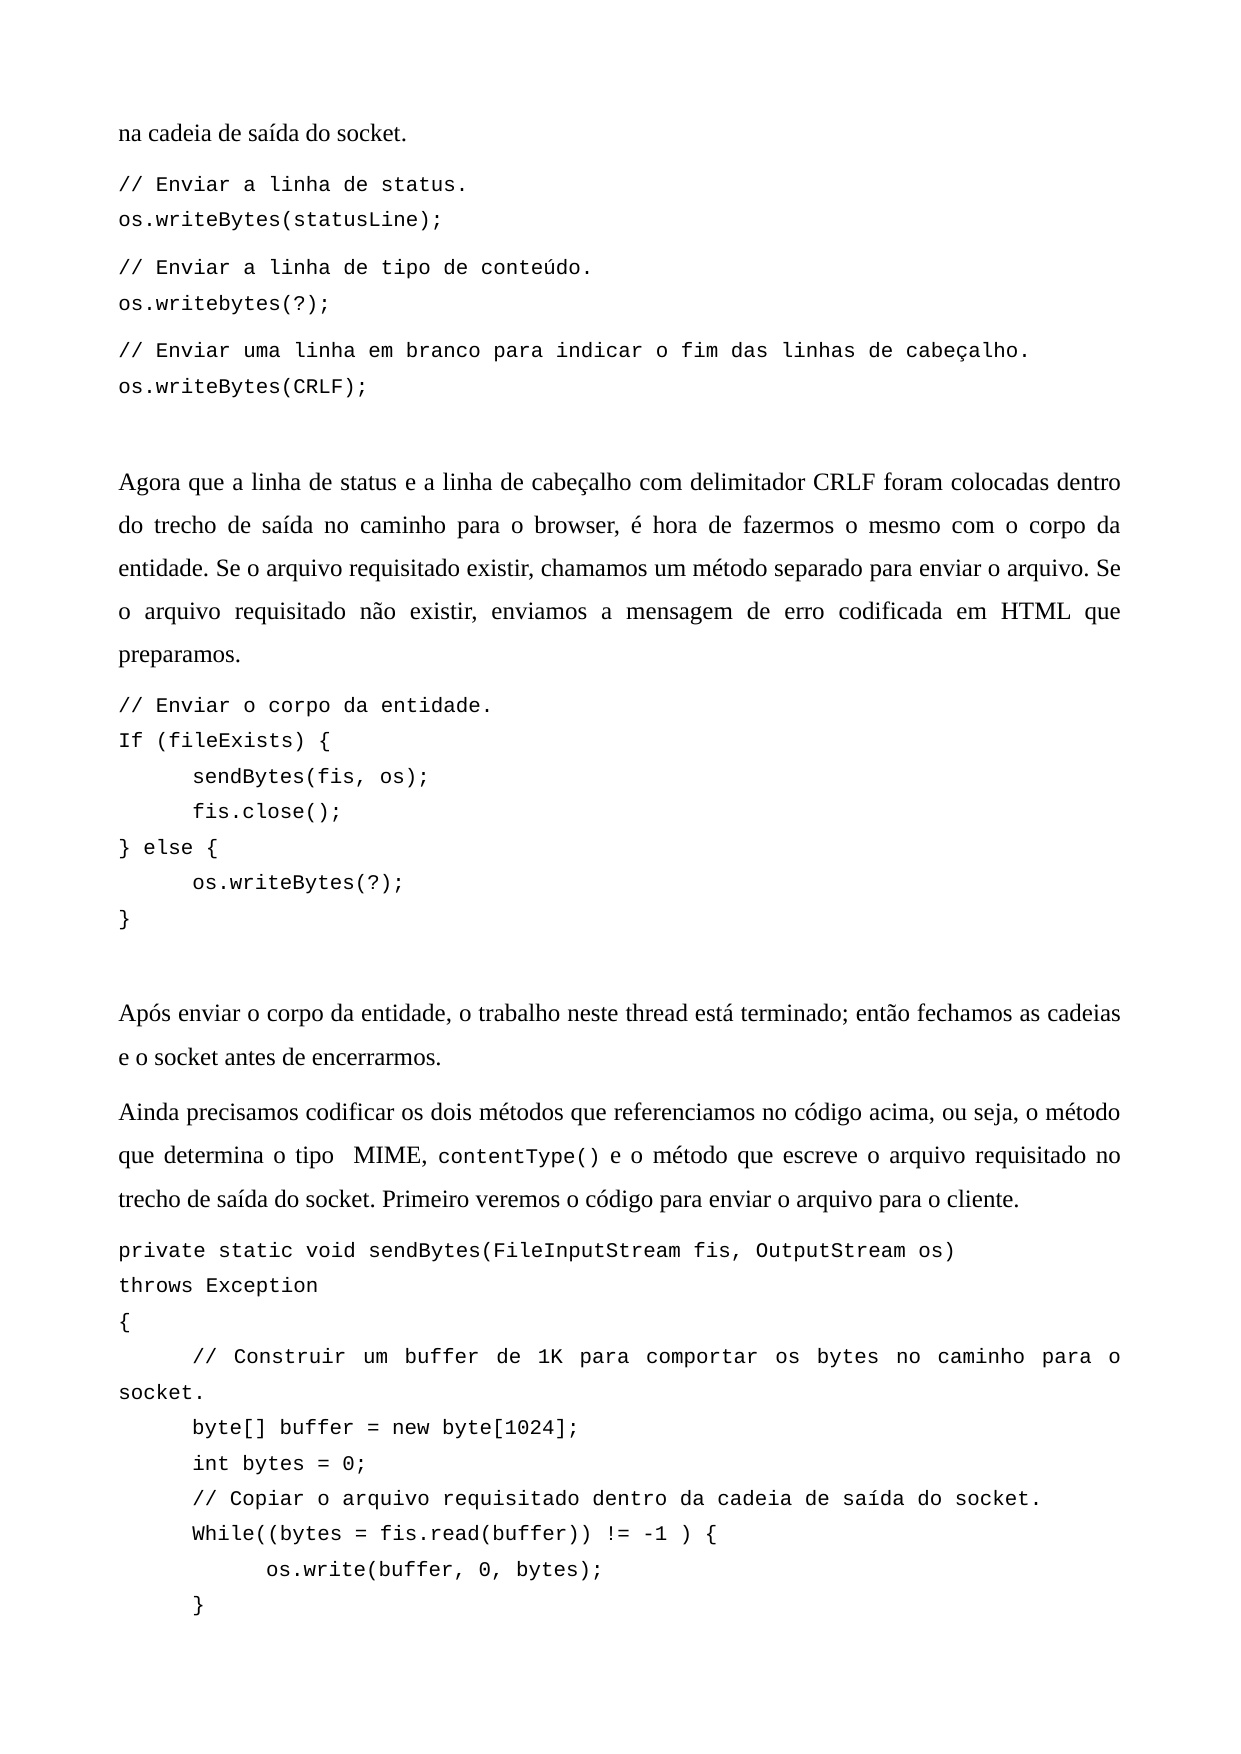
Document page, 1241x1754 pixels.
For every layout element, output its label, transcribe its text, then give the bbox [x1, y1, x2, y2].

text os.writeBytes(?); [118, 872, 1122, 896]
text } [118, 907, 1122, 931]
text } [118, 1594, 1122, 1618]
text int bytes = 0; [118, 1452, 1122, 1476]
text If (fileExists) { [118, 730, 1122, 754]
text byte[] buffer = new byte[1024]; [118, 1417, 1122, 1441]
text os.write(buffer, 0, bytes); [118, 1559, 1122, 1582]
text { [118, 1311, 1122, 1334]
text // Copiar o arquivo requisitado dentro da cadeia de saída do socket. [118, 1488, 1122, 1512]
text Agora que a linha de status e a linha de cabeçalho com delimitador CRLF foram colocadas dentro do trecho de saída no caminho para o browser, é hora de fazermos o mesmo com o corpo da entidade. Se o arquivo requisitado existir, chamamos um método separado para enviar o arquivo. Se o arquivo requisitado não existir, enviamos a mensagem de erro codificada em HTML que preparamos. [118, 467, 1122, 668]
text os.writeBytes(CRLF); [118, 376, 1122, 399]
text Após enviar o corpo da entidade, o trabalho neste thread está terminado; então fechamos as cadeias e o socket antes de encerrarmos. [118, 998, 1122, 1070]
text // Enviar uma linha em branco para indicar o fim das linhas de cabeçalho. [118, 340, 1122, 364]
text throws Exception [118, 1275, 1122, 1299]
text // Construir um buffer de 1K para comportar os bytes no caminho para o socket. [118, 1346, 1122, 1405]
text // Enviar a linha de tipo de conteúdo. [118, 257, 1122, 281]
text } else { [118, 837, 1122, 860]
text sendBytes(fis, os); [118, 766, 1122, 789]
text os.writebytes(?); [118, 292, 1122, 316]
text fis.close(); [118, 801, 1122, 825]
text While((bytes = fis.read(buffer)) != -1 ) { [118, 1523, 1122, 1547]
text Ainda precisamos codificar os dois métodos que referenciamos no código acima, ou seja, o método que determina o tipo MIME, contentType() e o método que escreve o arquivo requisitado no trecho de saída do socket. Primeiro veremos o código para enviar o arquivo para o cliente. [118, 1097, 1122, 1213]
text na cadeia de saída do socket. [118, 118, 1122, 147]
text // Enviar a linha de status. [118, 174, 1122, 197]
text // Enviar o corpo da entidade. [118, 695, 1122, 719]
text os.writeBytes(statusLine); [118, 209, 1122, 233]
text private static void sendBytes(FileInputStream fis, OutputStream os) [118, 1240, 1122, 1264]
